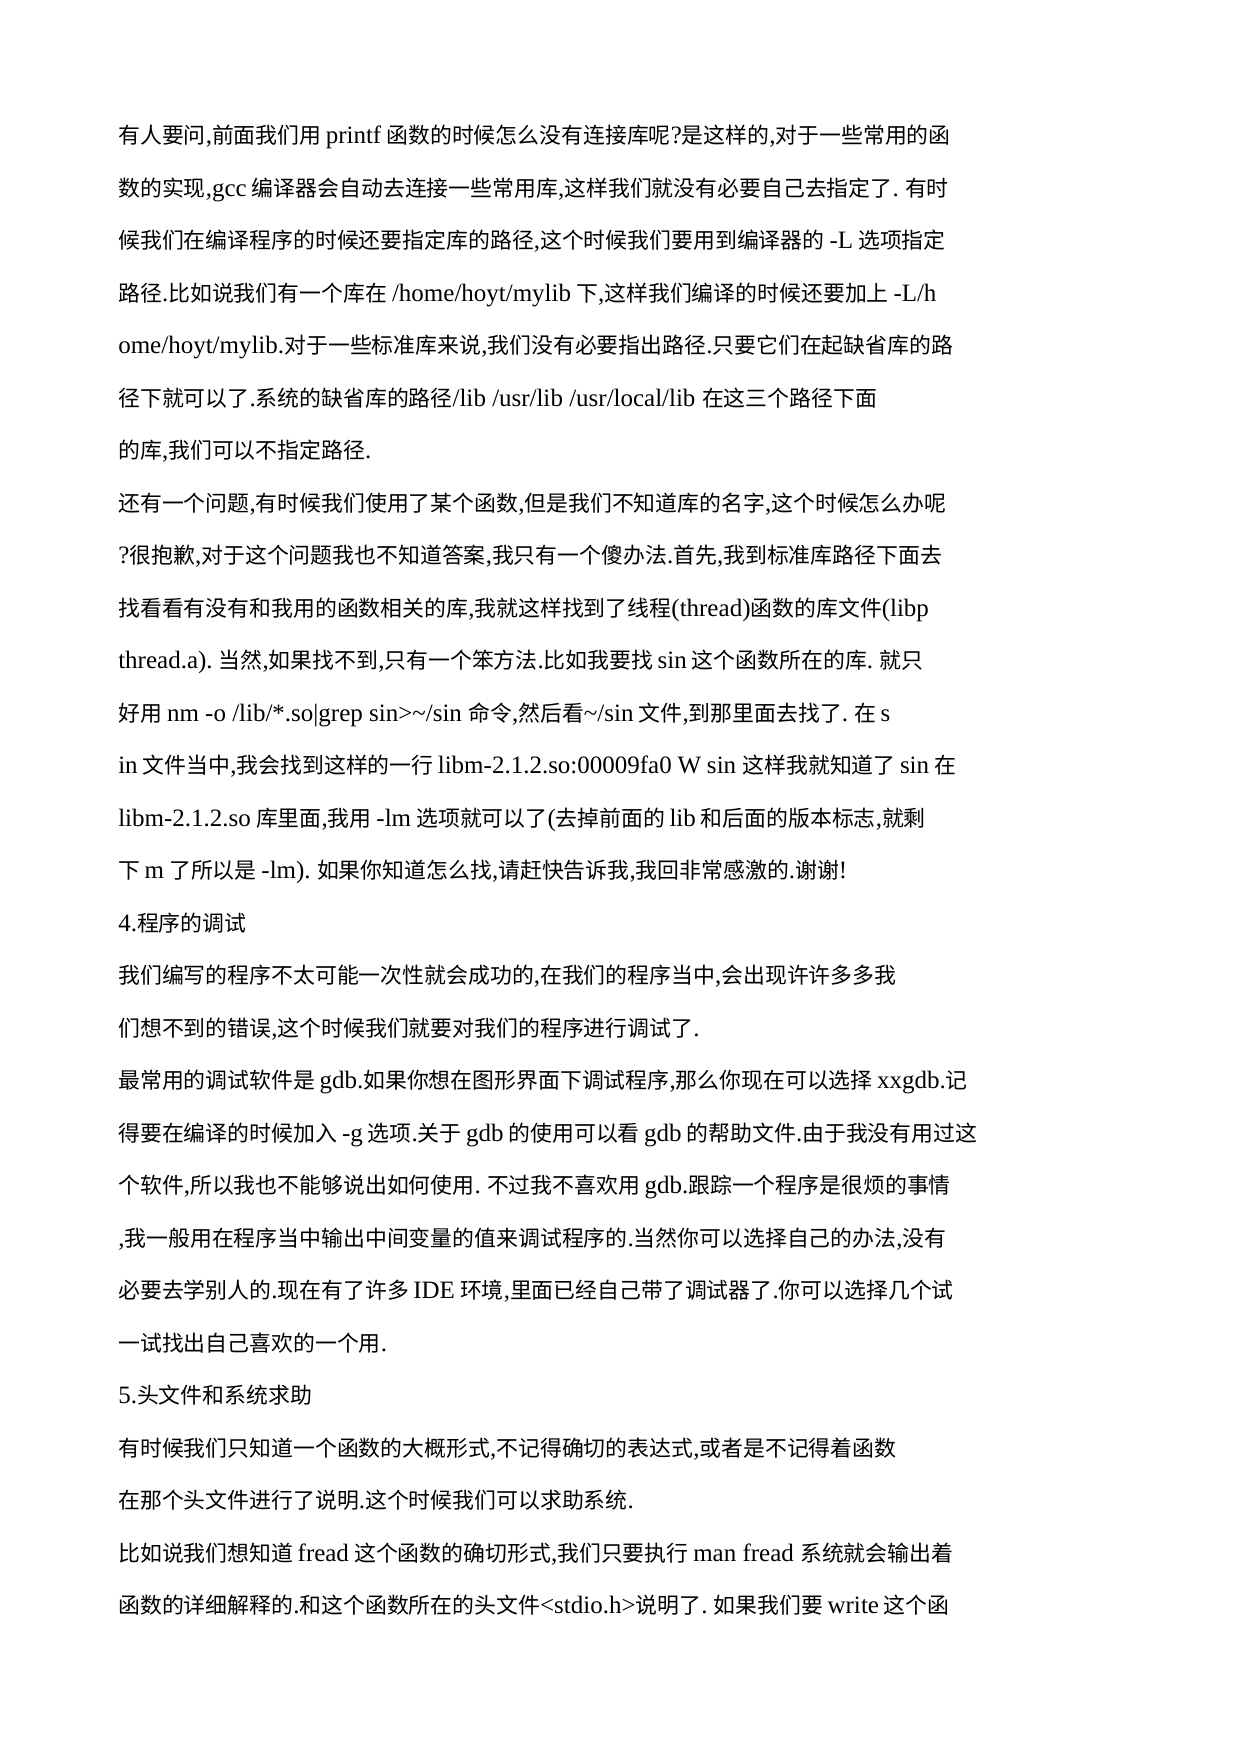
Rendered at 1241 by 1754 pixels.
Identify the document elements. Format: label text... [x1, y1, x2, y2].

text 们想不到的错误,这个时候我们就要对我们的程序进行调试了. [118, 1011, 1122, 1042]
text 比如说我们想知道fread这个函数的确切形式,我们只要执行 man fread 系统就会输出着 [118, 1536, 1122, 1567]
text 4.程序的调试 [118, 906, 1122, 937]
text 数的实现,gcc编译器会自动去连接一些常用库,这样我们就没有必要自己去指定了. 有时 [118, 171, 1122, 202]
text 的库,我们可以不指定路径. [118, 433, 1122, 465]
text 径下就可以了.系统的缺省库的路径/lib /usr/lib /usr/local/lib 在这三个路径下面 [118, 381, 1122, 412]
text 函数的详细解释的.和这个函数所在的头文件<stdio.h>说明了. 如果我们要write这个函 [118, 1588, 1122, 1620]
text 得要在编译的时候加入 -g选项.关于gdb的使用可以看gdb的帮助文件.由于我没有用过这 [118, 1116, 1122, 1147]
text ?很抱歉,对于这个问题我也不知道答案,我只有一个傻办法.首先,我到标准库路径下面去 [118, 538, 1122, 570]
text in文件当中,我会找到这样的一行libm-2.1.2.so:00009fa0 W sin 这样我就知道了sin在 [118, 748, 1122, 780]
text 我们编写的程序不太可能一次性就会成功的,在我们的程序当中,会出现许许多多我 [118, 958, 1122, 990]
text 还有一个问题,有时候我们使用了某个函数,但是我们不知道库的名字,这个时候怎么办呢 [118, 486, 1122, 517]
text libm-2.1.2.so库里面,我用 -lm选项就可以了(去掉前面的lib和后面的版本标志,就剩 [118, 801, 1122, 832]
text 好用 nm -o /lib/*.so|grep sin>~/sin 命令,然后看~/sin文件,到那里面去找了. 在s [118, 696, 1122, 727]
text 个软件,所以我也不能够说出如何使用. 不过我不喜欢用gdb.跟踪一个程序是很烦的事情 [118, 1168, 1122, 1200]
text 必要去学别人的.现在有了许多IDE环境,里面已经自己带了调试器了.你可以选择几个试 [118, 1273, 1122, 1305]
text ome/hoyt/mylib.对于一些标准库来说,我们没有必要指出路径.只要它们在起缺省库的路 [118, 328, 1122, 360]
text 在那个头文件进行了说明.这个时候我们可以求助系统. [118, 1483, 1122, 1515]
text 5.头文件和系统求助 [118, 1378, 1122, 1410]
text 下m了所以是 -lm). 如果你知道怎么找,请赶快告诉我,我回非常感激的.谢谢! [118, 853, 1122, 885]
text 一试找出自己喜欢的一个用. [118, 1326, 1122, 1357]
text 有时候我们只知道一个函数的大概形式,不记得确切的表达式,或者是不记得着函数 [118, 1431, 1122, 1462]
text thread.a). 当然,如果找不到,只有一个笨方法.比如我要找sin这个函数所在的库. 就只 [118, 643, 1122, 675]
text 有人要问,前面我们用printf函数的时候怎么没有连接库呢?是这样的,对于一些常用的函 [118, 118, 1122, 150]
text 路径.比如说我们有一个库在 /home/hoyt/mylib下,这样我们编译的时候还要加上 -L/h [118, 276, 1122, 307]
text 最常用的调试软件是gdb.如果你想在图形界面下调试程序,那么你现在可以选择xxgdb.记 [118, 1063, 1122, 1095]
text 候我们在编译程序的时候还要指定库的路径,这个时候我们要用到编译器的 -L选项指定 [118, 223, 1122, 255]
text 找看看有没有和我用的函数相关的库,我就这样找到了线程(thread)函数的库文件(libp [118, 591, 1122, 622]
text ,我一般用在程序当中输出中间变量的值来调试程序的.当然你可以选择自己的办法,没有 [118, 1221, 1122, 1252]
